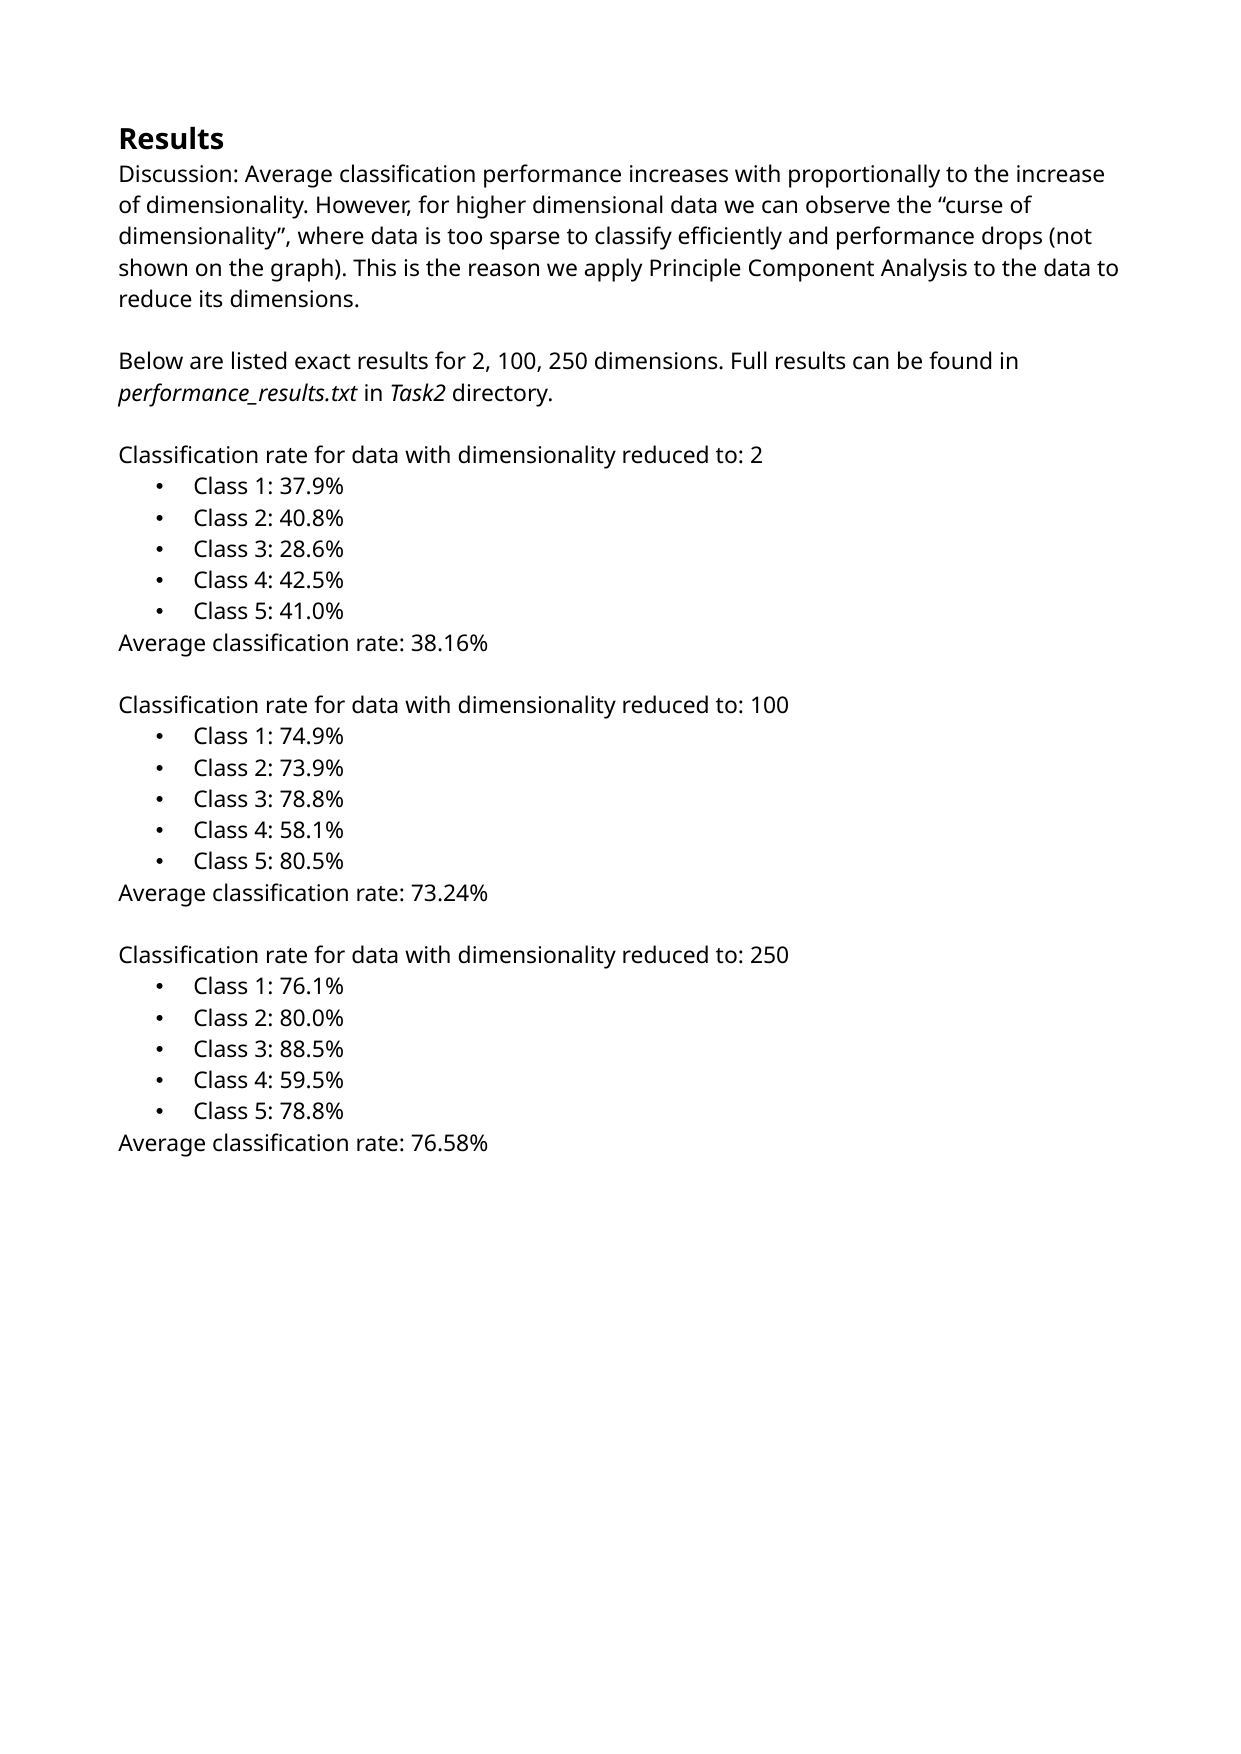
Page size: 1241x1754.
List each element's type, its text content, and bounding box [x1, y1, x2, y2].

text Average classification rate: 38.16% [118, 627, 1122, 658]
list Class 1: 74.9% [156, 720, 1122, 752]
list Class 4: 58.1% [156, 814, 1122, 845]
text Results [118, 118, 1122, 158]
text Classification rate for data with dimensionality reduced to: 2 [118, 439, 1122, 470]
list Class 3: 88.5% [156, 1033, 1122, 1064]
text Discussion: Average classification performance increases with proportionally to the increase of dimensionality. However, for higher dimensional data we can observe the “curse of dimensionality”, where data is too sparse to classify efficiently and performance drops (not shown on the graph). This is the reason we apply Principle Component Analysis to the data to reduce its dimensions. [118, 158, 1122, 314]
list Class 4: 42.5% [156, 564, 1122, 595]
list Class 1: 76.1% [156, 970, 1122, 1002]
text Average classification rate: 73.24% [118, 877, 1122, 908]
list Class 2: 80.0% [156, 1002, 1122, 1033]
text Classification rate for data with dimensionality reduced to: 100 [118, 689, 1122, 720]
list Class 3: 78.8% [156, 783, 1122, 814]
list Class 1: 37.9% [156, 470, 1122, 502]
list Class 5: 80.5% [156, 845, 1122, 877]
list Class 2: 73.9% [156, 752, 1122, 783]
text Below are listed exact results for 2, 100, 250 dimensions. Full results can be found in performance_results.txt in Task2 directory. [118, 345, 1122, 408]
list Class 4: 59.5% [156, 1064, 1122, 1095]
list Class 2: 40.8% [156, 502, 1122, 533]
text Classification rate for data with dimensionality reduced to: 250 [118, 939, 1122, 970]
list Class 5: 41.0% [156, 595, 1122, 627]
list Class 3: 28.6% [156, 533, 1122, 564]
text Average classification rate: 76.58% [118, 1127, 1122, 1158]
list Class 5: 78.8% [156, 1095, 1122, 1127]
